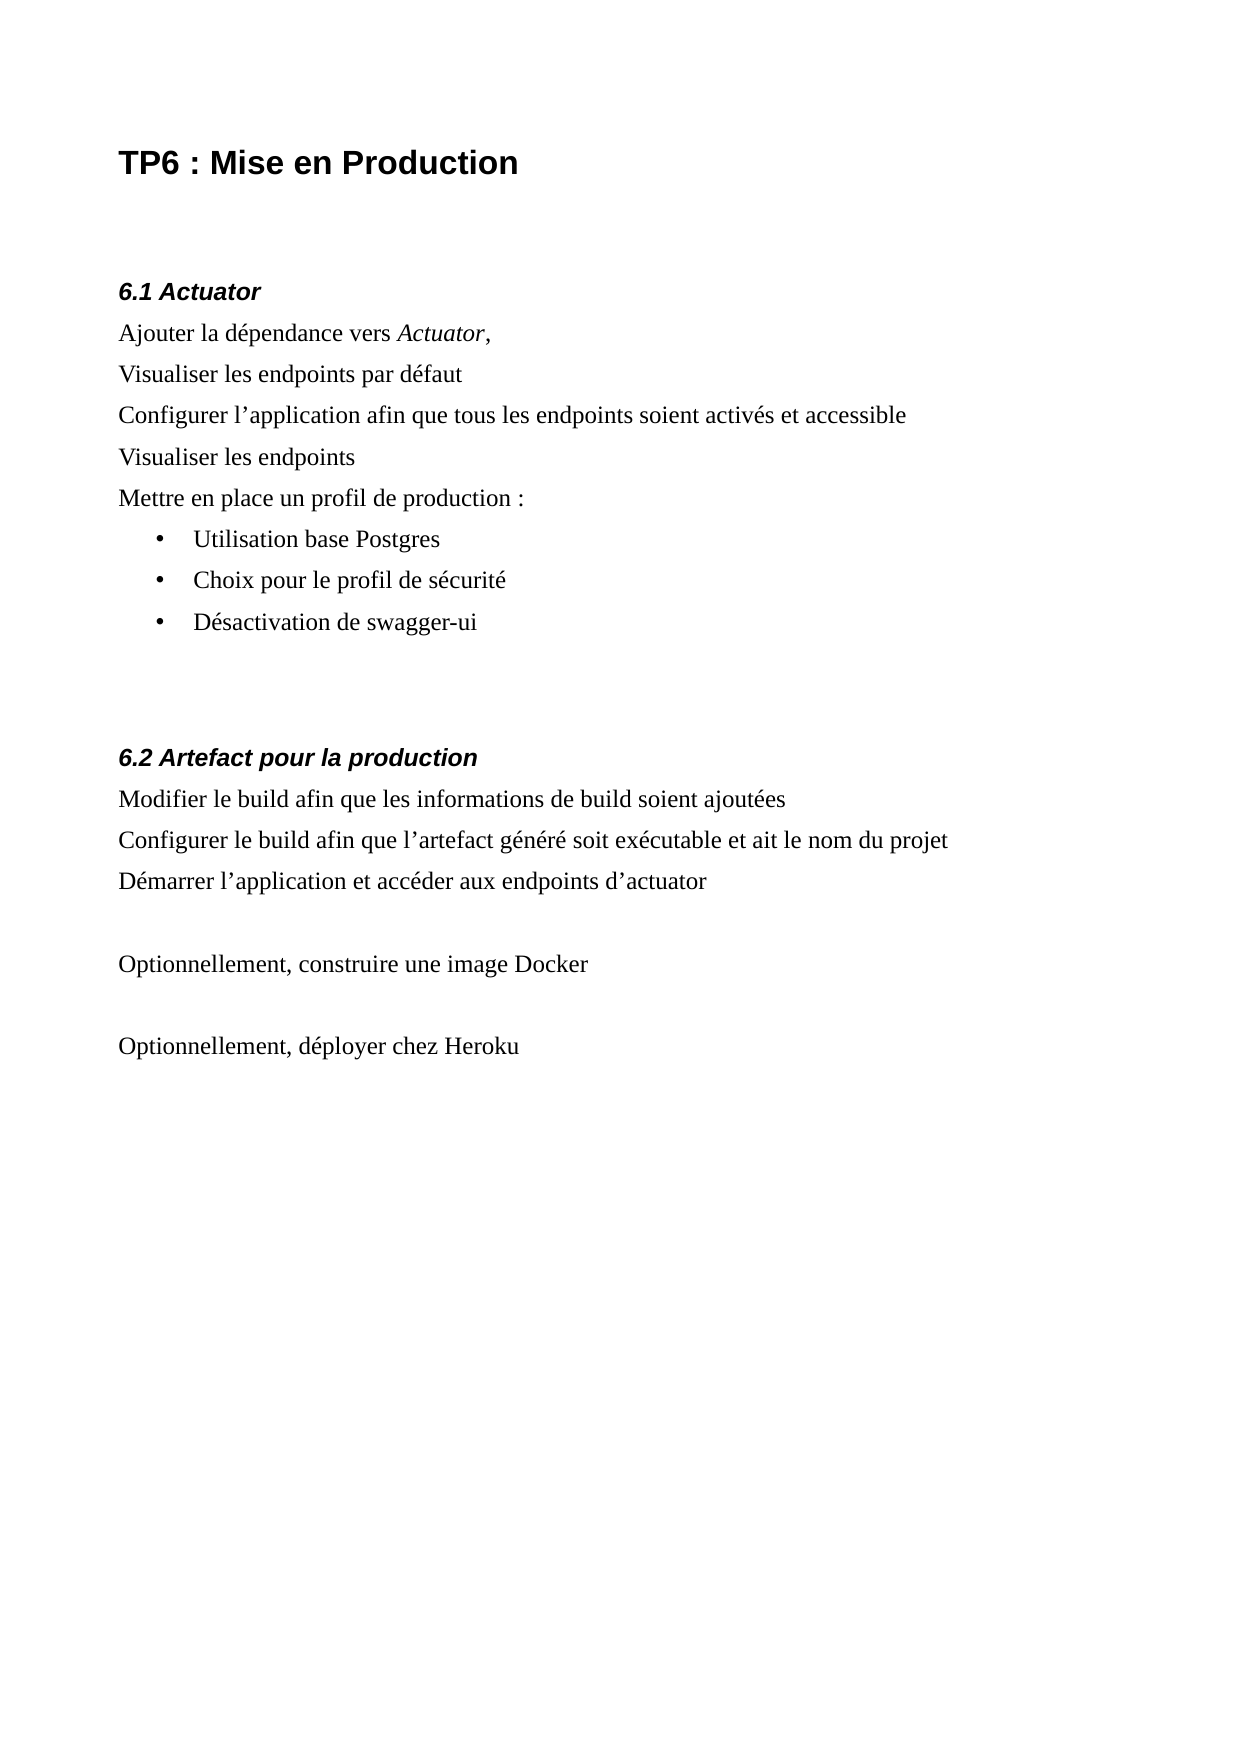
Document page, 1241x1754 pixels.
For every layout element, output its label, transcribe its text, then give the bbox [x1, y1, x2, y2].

subtitle 6.1 Actuator [118, 277, 1122, 305]
subtitle 6.2 Artefact pour la production [118, 743, 1122, 771]
list Utilisation base Postgres [156, 524, 1122, 553]
text Optionnellement, déployer chez Heroku [118, 1031, 1122, 1060]
text Visualiser les endpoints par défaut [118, 359, 1122, 388]
text Configurer le build afin que l’artefact généré soit exécutable et ait le nom du projet [118, 825, 1122, 854]
list Désactivation de swagger-ui [156, 607, 1122, 635]
text Démarrer l’application et accéder aux endpoints d’actuator [118, 866, 1122, 895]
list Choix pour le profil de sécurité [156, 565, 1122, 594]
text Modifier le build afin que les informations de build soient ajoutées [118, 784, 1122, 813]
text Optionnellement, construire une image Docker [118, 949, 1122, 978]
text Visualiser les endpoints [118, 442, 1122, 470]
subtitle TP6 : Mise en Production [118, 143, 1122, 182]
text Mettre en place un profil de production : [118, 483, 1122, 512]
text Configurer l’application afin que tous les endpoints soient activés et accessible [118, 400, 1122, 429]
text Ajouter la dépendance vers Actuator, [118, 318, 1122, 347]
